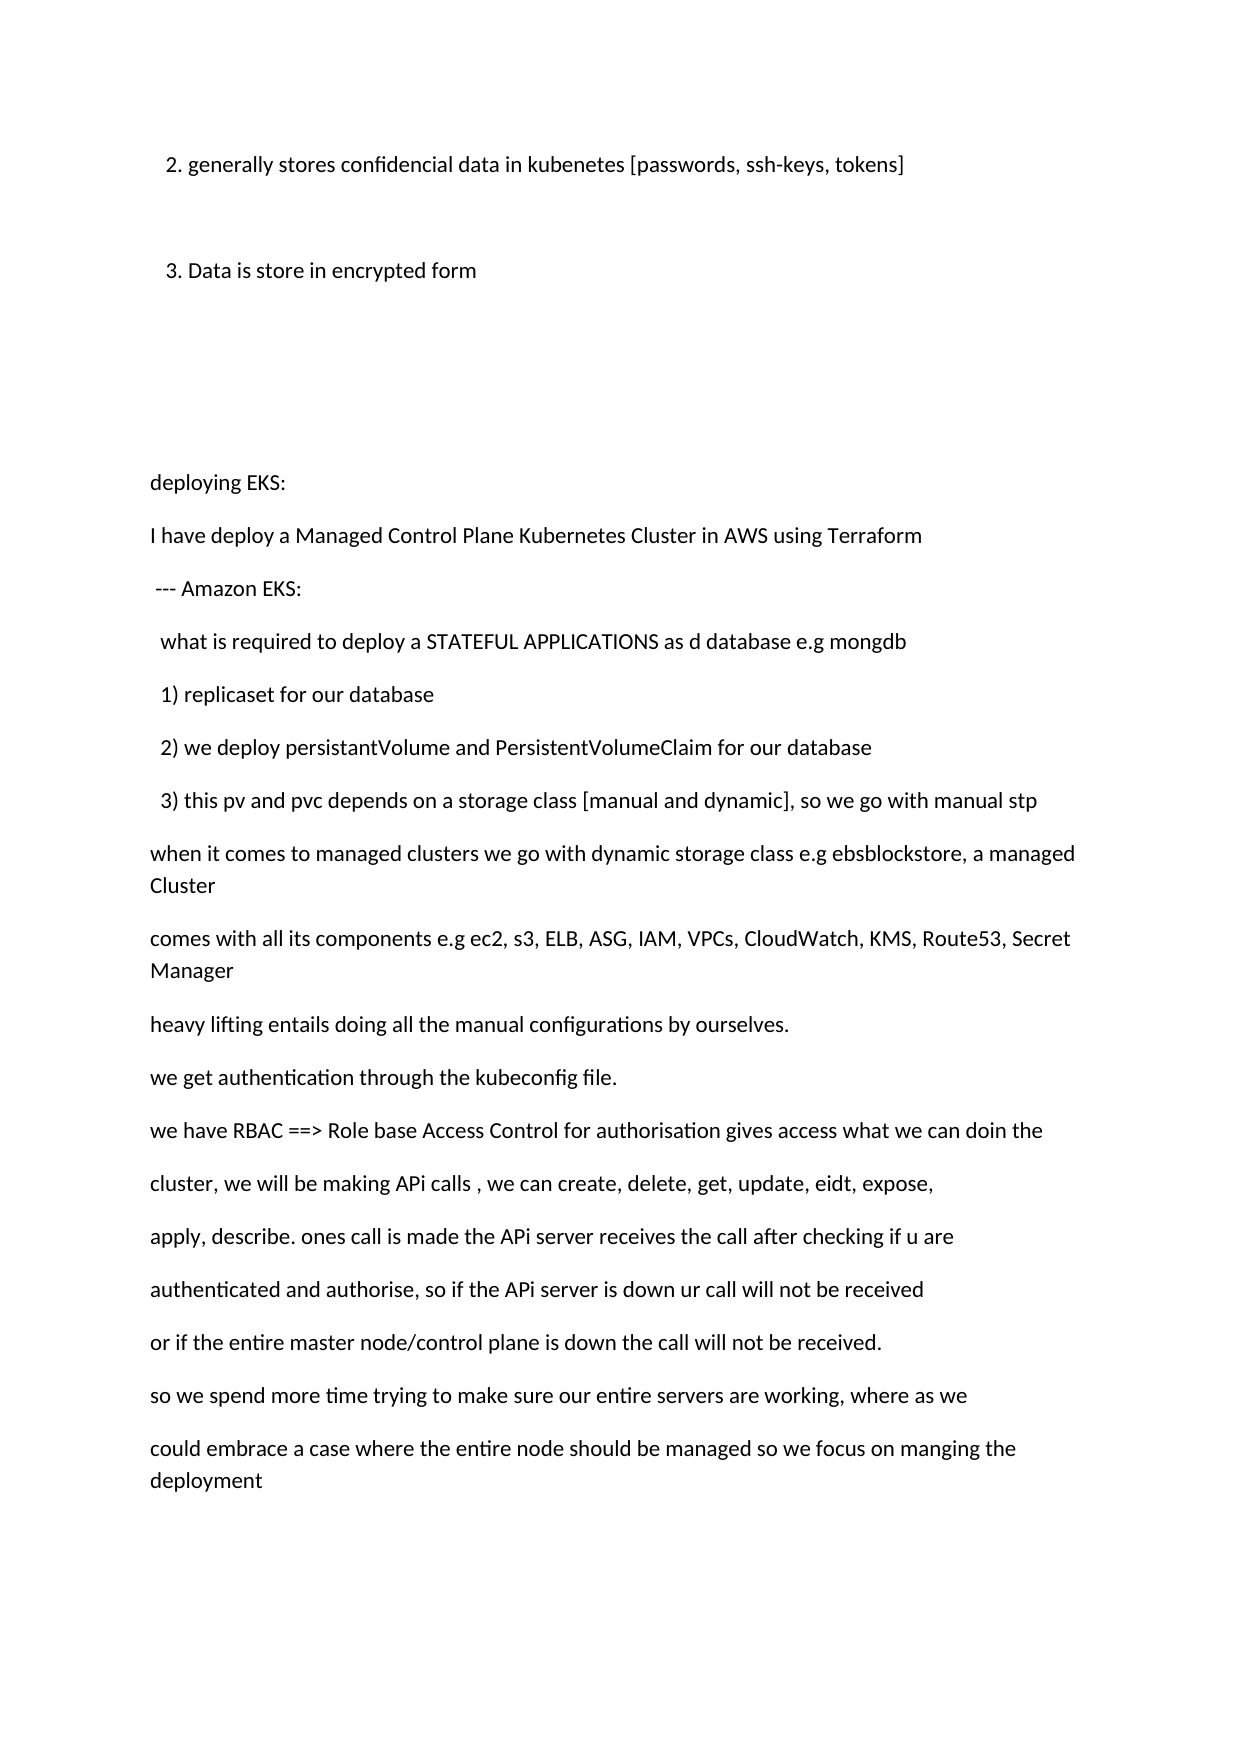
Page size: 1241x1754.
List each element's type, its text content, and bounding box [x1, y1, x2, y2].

text 3) this pv and pvc depends on a storage class [manual and dynamic], so we go with manual stp [150, 786, 1090, 814]
text what is required to deploy a STATEFUL APPLICATIONS as d database e.g mongdb [150, 627, 1090, 655]
text we get authentication through the kubeconfig file. [150, 1063, 1090, 1091]
text I have deploy a Managed Control Plane Kubernetes Cluster in AWS using Terraform [150, 521, 1090, 549]
text 2. generally stores confidencial data in kubenetes [passwords, ssh-keys, tokens] [150, 150, 1090, 178]
text could embrace a case where the entire node should be managed so we focus on manging the deployment [150, 1434, 1090, 1494]
text 3. Data is store in encrypted form [150, 256, 1090, 284]
text 1) replicaset for our database [150, 680, 1090, 708]
text so we spend more time trying to make sure our entire servers are working, where as we [150, 1381, 1090, 1409]
text comes with all its components e.g ec2, s3, ELB, ASG, IAM, VPCs, CloudWatch, KMS, Route53, Secret Manager [150, 924, 1090, 985]
text deploying EKS: [150, 468, 1090, 496]
text heavy lifting entails doing all the manual configurations by ourselves. [150, 1010, 1090, 1038]
text we have RBAC ==> Role base Access Control for authorisation gives access what we can doin the [150, 1116, 1090, 1144]
text or if the entire master node/control plane is down the call will not be received. [150, 1328, 1090, 1356]
text 2) we deploy persistantVolume and PersistentVolumeClaim for our database [150, 733, 1090, 761]
text authenticated and authorise, so if the APi server is down ur call will not be received [150, 1275, 1090, 1303]
text when it comes to managed clusters we go with dynamic storage class e.g ebsblockstore, a managed Cluster [150, 839, 1090, 899]
text apply, describe. ones call is made the APi server receives the call after checking if u are [150, 1222, 1090, 1250]
text cluster, we will be making APi calls , we can create, delete, get, update, eidt, expose, [150, 1169, 1090, 1197]
text --- Amazon EKS: [150, 574, 1090, 602]
